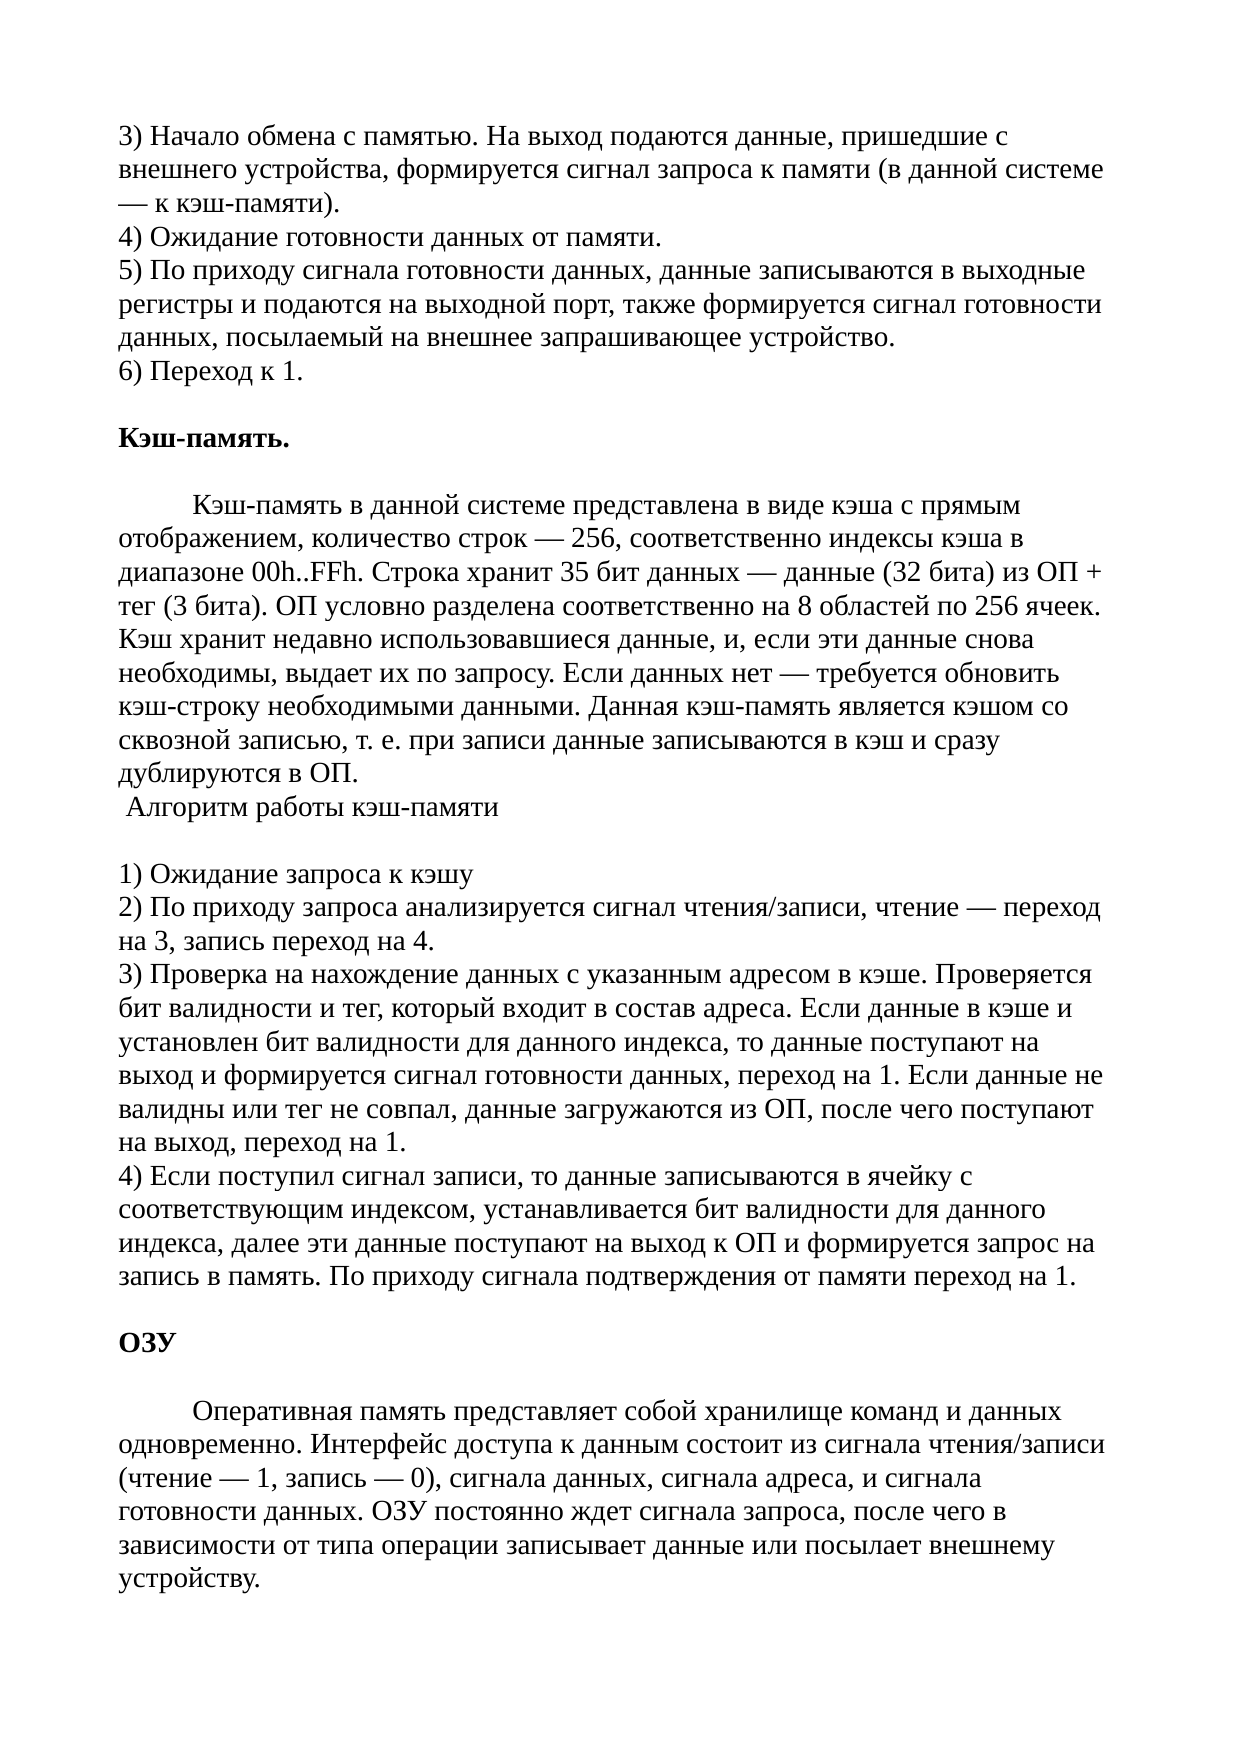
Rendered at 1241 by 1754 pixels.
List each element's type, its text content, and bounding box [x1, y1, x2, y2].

text Алгоритм работы кэш-памяти [118, 789, 1122, 822]
text 4) Если поступил сигнал записи, то данные записываются в ячейку с соответствующим индексом, устанавливается бит валидности для данного индекса, далее эти данные поступают на выход к ОП и формируется запрос на запись в память. По приходу сигнала подтверждения от памяти переход на 1. [118, 1158, 1122, 1292]
text 6) Переход к 1. [118, 353, 1122, 386]
text ОЗУ [118, 1326, 1122, 1359]
text 5) По приходу сигнала готовности данных, данные записываются в выходные регистры и подаются на выходной порт, также формируется сигнал готовности данных, посылаемый на внешнее запрашивающее устройство. [118, 252, 1122, 353]
text Кэш-память. [118, 420, 1122, 453]
text Кэш-память в данной системе представлена в виде кэша с прямым отображением, количество строк — 256, соответственно индексы кэша в диапазоне 00h..FFh. Строка хранит 35 бит данных — данные (32 бита) из ОП + тег (3 бита). ОП условно разделена соответственно на 8 областей по 256 ячеек. Кэш хранит недавно использовавшиеся данные, и, если эти данные снова необходимы, выдает их по запросу. Если данных нет — требуется обновить кэш-строку необходимыми данными. Данная кэш-память является кэшом со сквозной записью, т. е. при записи данные записываются в кэш и сразу дублируются в ОП. [118, 487, 1122, 789]
text 1) Ожидание запроса к кэшу [118, 856, 1122, 889]
text 4) Ожидание готовности данных от памяти. [118, 219, 1122, 252]
text 2) По приходу запроса анализируется сигнал чтения/записи, чтение — переход на 3, запись переход на 4. [118, 889, 1122, 957]
text Оперативная память представляет собой хранилище команд и данных одновременно. Интерфейс доступа к данным состоит из сигнала чтения/записи (чтение — 1, запись — 0), сигнала данных, сигнала адреса, и сигнала готовности данных. ОЗУ постоянно ждет сигнала запроса, после чего в зависимости от типа операции записывает данные или посылает внешнему устройству. [118, 1393, 1122, 1594]
text 3) Начало обмена с памятью. На выход подаются данные, пришедшие с внешнего устройства, формируется сигнал запроса к памяти (в данной системе — к кэш-памяти). [118, 118, 1122, 219]
text 3) Проверка на нахождение данных с указанным адресом в кэше. Проверяется бит валидности и тег, который входит в состав адреса. Если данные в кэше и установлен бит валидности для данного индекса, то данные поступают на выход и формируется сигнал готовности данных, переход на 1. Если данные не валидны или тег не совпал, данные загружаются из ОП, после чего поступают на выход, переход на 1. [118, 957, 1122, 1158]
